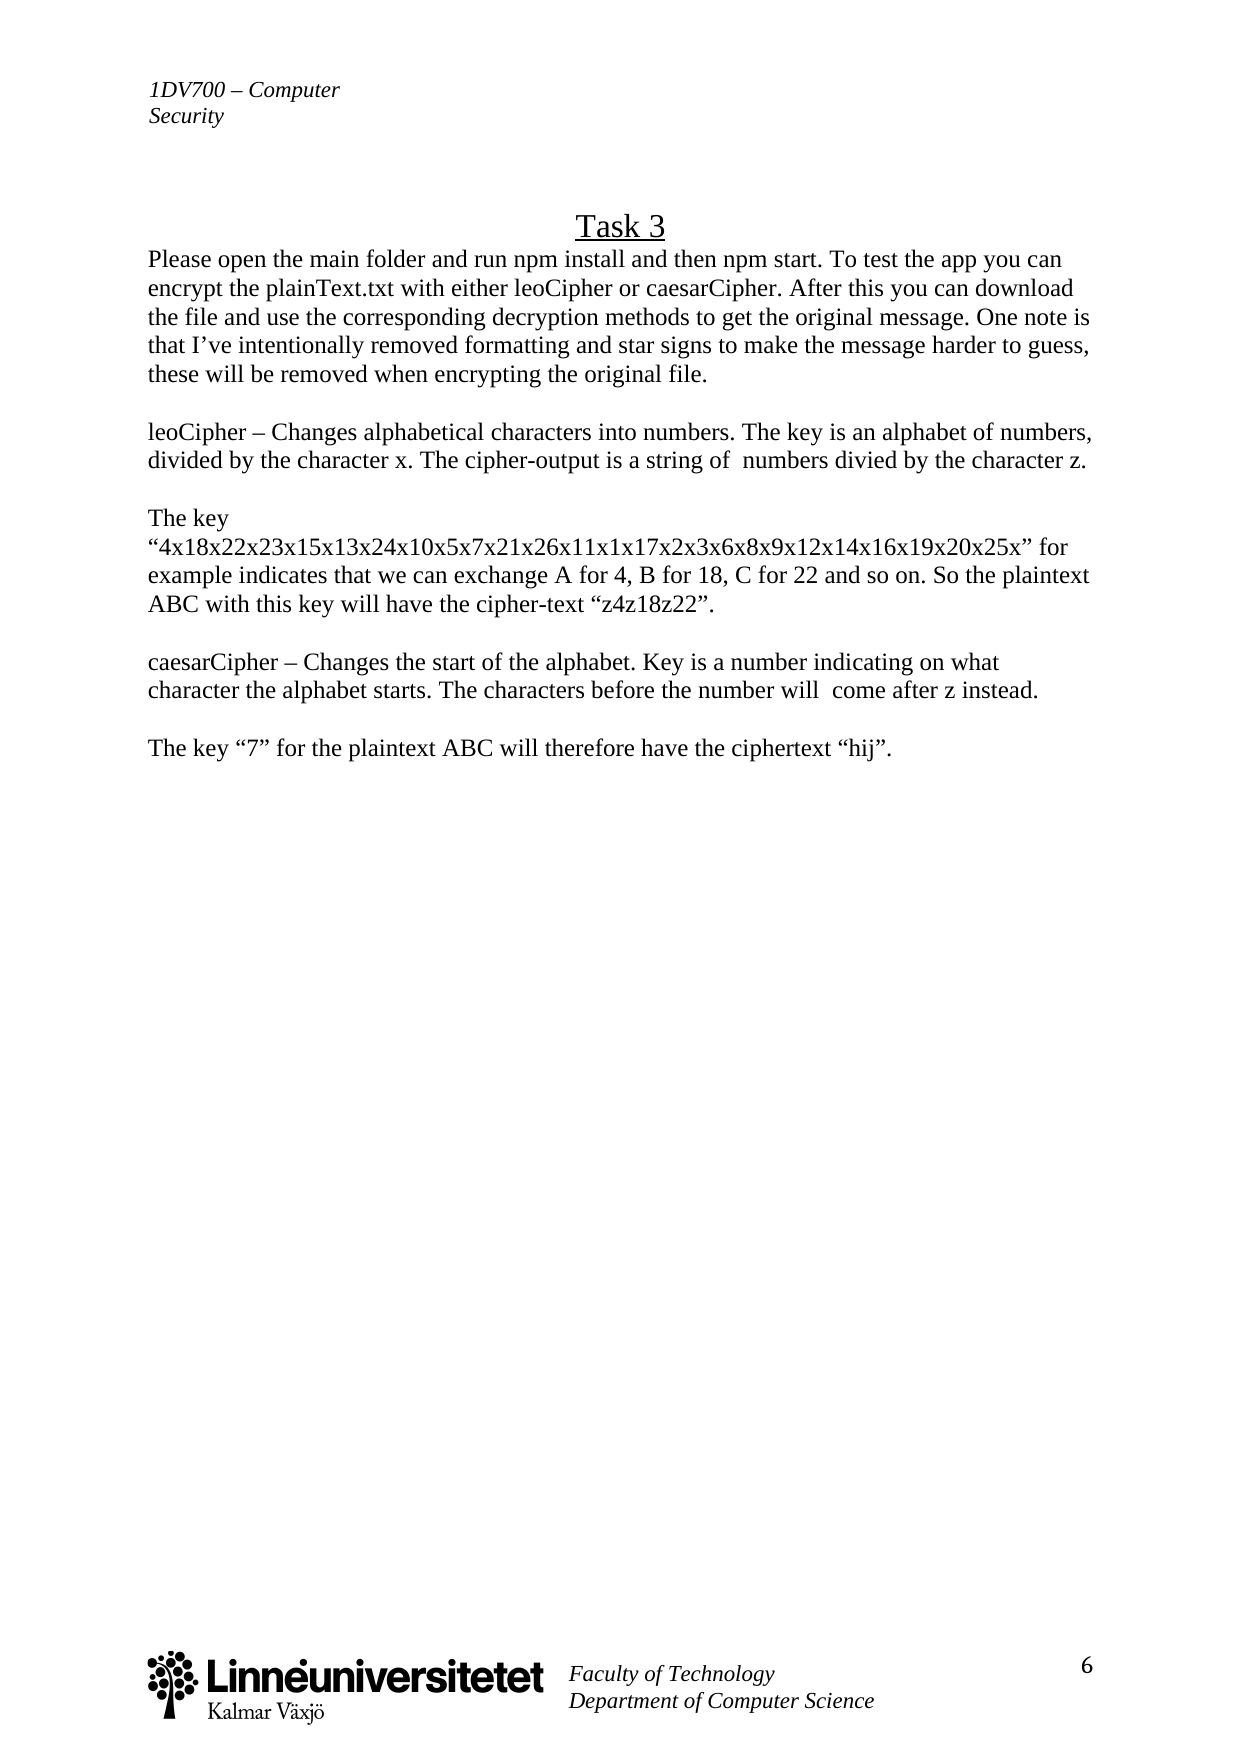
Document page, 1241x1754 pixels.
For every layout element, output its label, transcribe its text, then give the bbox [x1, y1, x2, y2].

text The key “7” for the plaintext ABC will therefore have the ciphertext “hij”. [148, 733, 1093, 762]
picture [147, 1651, 544, 1725]
text caesarCipher – Changes the start of the alphabet. Key is a number indicating on what character the alphabet starts. The characters before the number will come after z instead. [148, 647, 1093, 704]
text Task 3 [148, 206, 1093, 244]
text Please open the main folder and run npm install and then npm start. To test the app you can encrypt the plainText.txt with either leoCipher or caesarCipher. After this you can download the file and use the corresponding decryption methods to get the original message. One note is that I’ve intentionally removed formatting and star signs to make the message harder to guess, these will be removed when encrypting the original file. [148, 244, 1093, 388]
text leoCipher – Changes alphabetical characters into numbers. The key is an alphabet of numbers, divided by the character x. The cipher-output is a string of numbers divied by the character z. [148, 417, 1093, 474]
text The key “4x18x22x23x15x13x24x10x5x7x21x26x11x1x17x2x3x6x8x9x12x14x16x19x20x25x” for example indicates that we can exchange A for 4, B for 18, C for 22 and so on. So the plaintext ABC with this key will have the cipher-text “z4z18z22”. [148, 503, 1093, 618]
